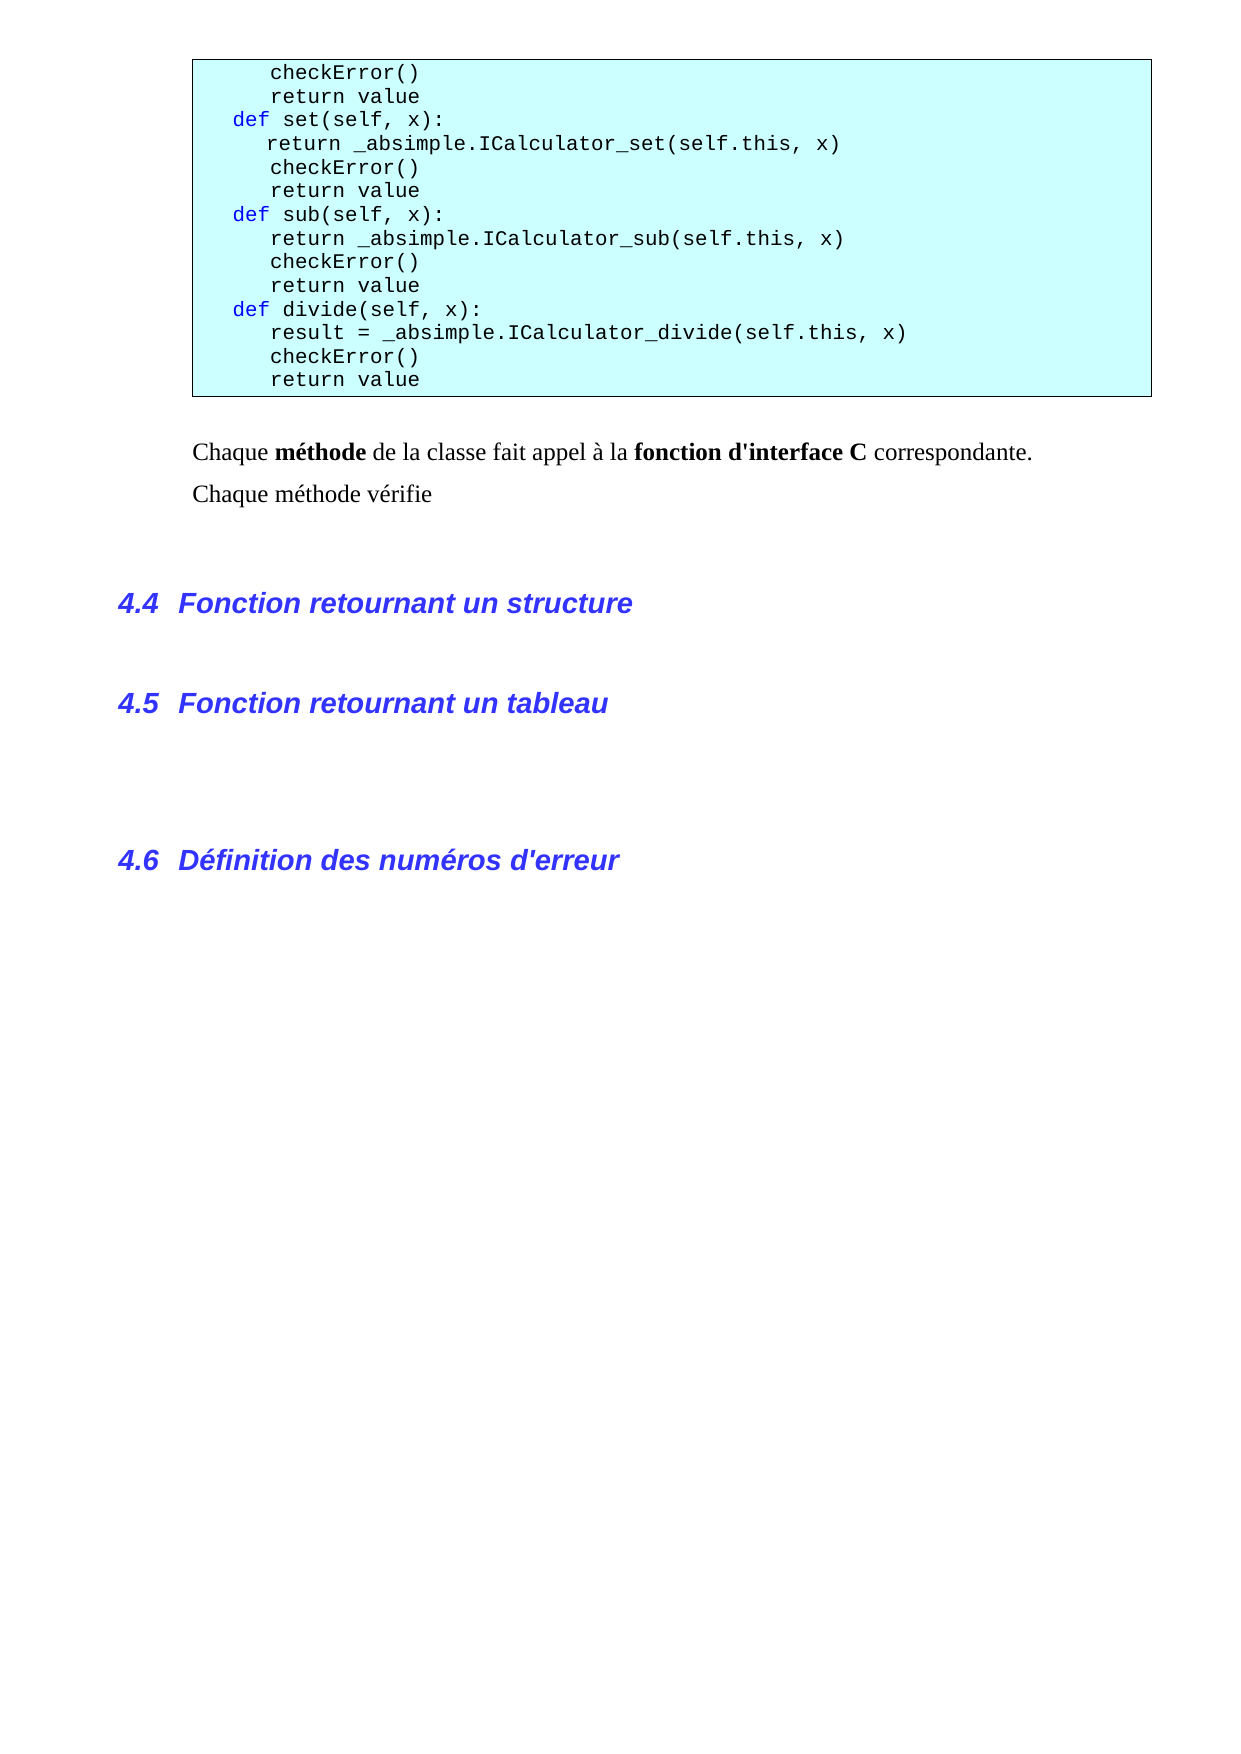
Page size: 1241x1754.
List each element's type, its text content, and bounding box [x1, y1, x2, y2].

text Chaque méthode de la classe fait appel à la fonction d'interface C correspondante. [192, 437, 1181, 466]
subtitle Définition des numéros d'erreur [118, 843, 1181, 877]
text return _absimple.ICalculator_set(self.this, x) [193, 130, 1151, 154]
text def set(self, x): [193, 106, 1151, 130]
text return value [193, 177, 1151, 201]
text checkError() [193, 154, 1151, 177]
text return _absimple.ICalculator_sub(self.this, x) [193, 224, 1151, 248]
text def divide(self, x): [193, 296, 1151, 319]
text def sub(self, x): [193, 201, 1151, 224]
text checkError() [193, 343, 1151, 366]
subtitle Fonction retournant un structure [118, 586, 1181, 620]
text return value [193, 272, 1151, 296]
text Chaque méthode vérifie [192, 479, 1181, 507]
subtitle Fonction retournant un tableau [118, 686, 1181, 719]
text checkError() [193, 248, 1151, 272]
text return value [193, 83, 1151, 106]
text return value [193, 366, 1151, 396]
text result = _absimple.ICalculator_divide(self.this, x) [193, 319, 1151, 343]
text checkError() [193, 60, 1151, 83]
